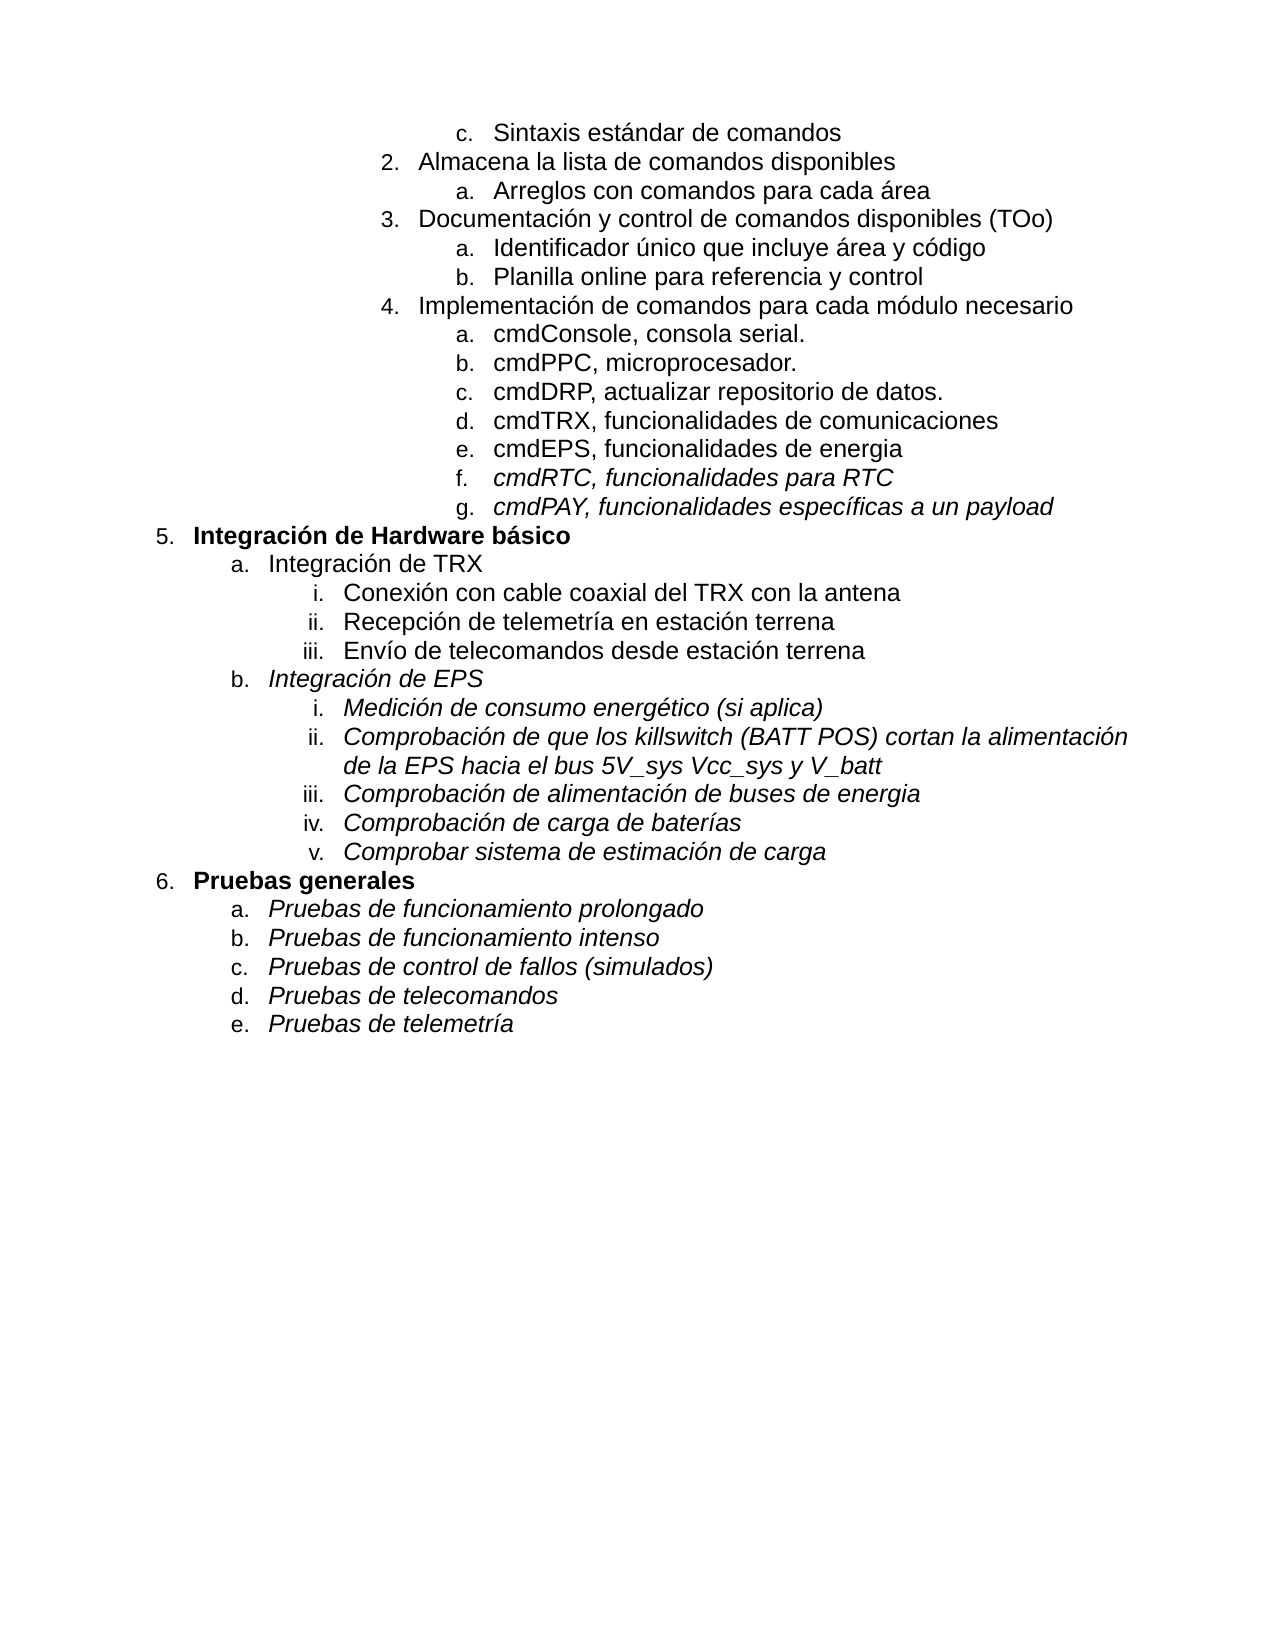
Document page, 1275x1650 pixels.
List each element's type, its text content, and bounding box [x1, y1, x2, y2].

list cmdEPS, funcionalidades de energia [456, 434, 1157, 463]
list Arreglos con comandos para cada área [456, 176, 1157, 204]
list Comprobar sistema de estimación de carga [118, 837, 1157, 866]
list Comprobación de carga de baterías [118, 808, 1157, 837]
list Almacena la lista de comandos disponibles [381, 147, 1157, 176]
list Integración de Hardware básico [156, 521, 1157, 549]
list Envío de telecomandos desde estación terrena [118, 636, 1157, 664]
list Pruebas de telemetría [231, 1009, 1157, 1038]
list Recepción de telemetría en estación terrena [118, 607, 1157, 636]
list Conexión con cable coaxial del TRX con la antena [118, 578, 1157, 607]
list Pruebas de control de fallos (simulados) [231, 952, 1157, 981]
list Sintaxis estándar de comandos [456, 118, 1157, 147]
list cmdRTC, funcionalidades para RTC [456, 463, 1157, 492]
list cmdDRP, actualizar repositorio de datos. [456, 377, 1157, 406]
list Pruebas de telecomandos [231, 981, 1157, 1009]
list Integración de EPS [231, 664, 1157, 693]
list Comprobación de que los killswitch (BATT POS) cortan la alimentación de la EPS hacia el bus 5V_sys Vcc_sys y V_batt [118, 722, 1157, 779]
list Planilla online para referencia y control [456, 262, 1157, 291]
list Integración de TRX [231, 549, 1157, 578]
list Comprobación de alimentación de buses de energia [118, 779, 1157, 808]
list Documentación y control de comandos disponibles (TOo) [381, 204, 1157, 233]
list Implementación de comandos para cada módulo necesario [381, 291, 1157, 319]
list Pruebas de funcionamiento intenso [231, 923, 1157, 952]
list cmdPAY, funcionalidades específicas a un payload [456, 492, 1157, 521]
list Pruebas de funcionamiento prolongado [231, 894, 1157, 923]
list cmdConsole, consola serial. [456, 319, 1157, 348]
list Medición de consumo energético (si aplica) [118, 693, 1157, 722]
list cmdTRX, funcionalidades de comunicaciones [456, 406, 1157, 434]
list Identificador único que incluye área y código [456, 233, 1157, 262]
list cmdPPC, microprocesador. [456, 348, 1157, 377]
list Pruebas generales [156, 866, 1157, 894]
